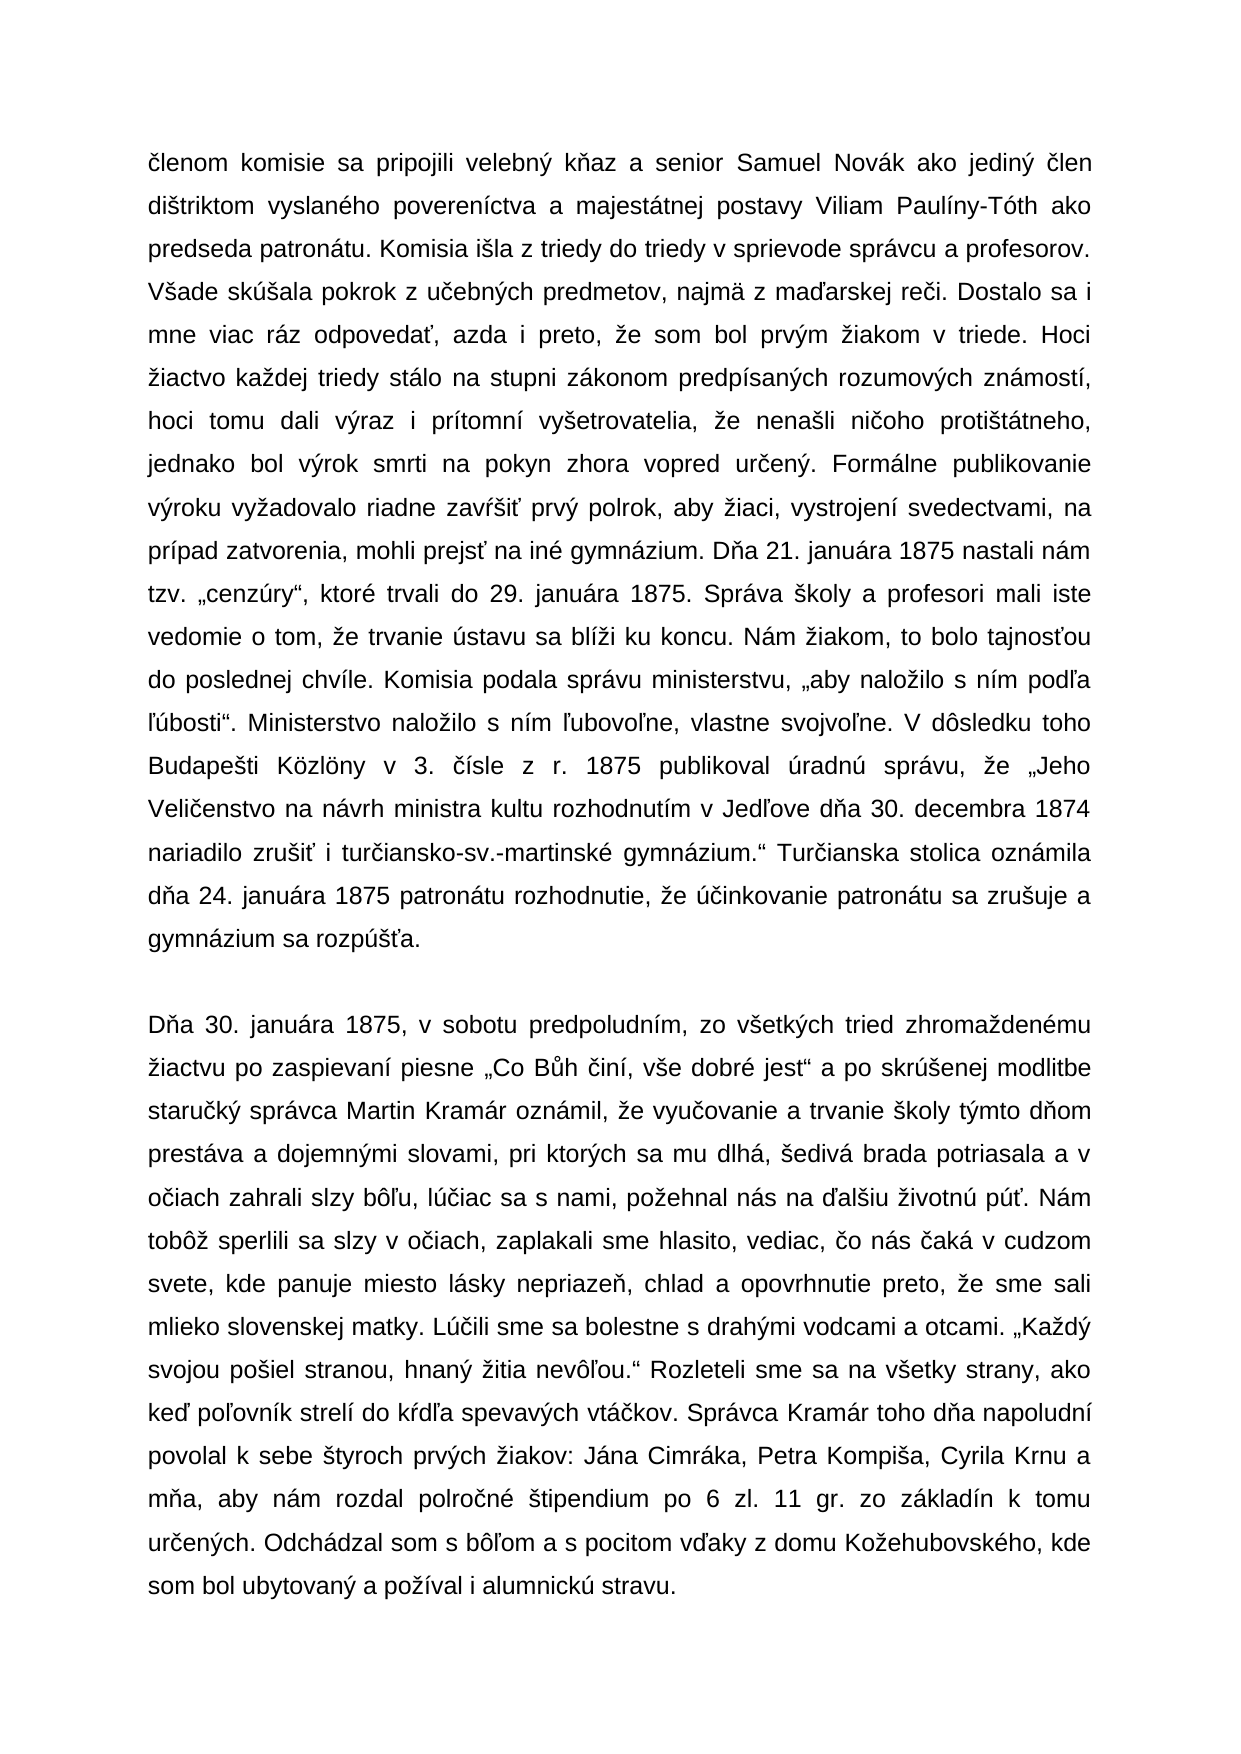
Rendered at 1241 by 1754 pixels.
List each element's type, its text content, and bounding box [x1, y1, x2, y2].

text členom komisie sa pripojili velebný kňaz a senior Samuel Novák ako jediný člen dištriktom vyslaného povereníctva a majestátnej postavy Viliam Paulíny-Tóth ako predseda patronátu. Komisia išla z triedy do triedy v sprievode správcu a profesorov. Všade skúšala pokrok z učebných predmetov, najmä z maďarskej reči. Dostalo sa i mne viac ráz odpovedať, azda i preto, že som bol prvým žiakom v triede. Hoci žiactvo každej triedy stálo na stupni zákonom predpísaných rozumových známostí, hoci tomu dali výraz i prítomní vyšetrovatelia, že nenašli ničoho protištátneho, jednako bol výrok smrti na pokyn zhora vopred určený. Formálne publikovanie výroku vyžadovalo riadne zavŕšiť prvý polrok, aby žiaci, vystrojení svedectvami, na prípad zatvorenia, mohli prejsť na iné gymnázium. Dňa 21. januára 1875 nastali nám tzv. „cenzúry“, ktoré trvali do 29. januára 1875. Správa školy a profesori mali iste vedomie o tom, že trvanie ústavu sa blíži ku koncu. Nám žiakom, to bolo tajnosťou do poslednej chvíle. Komisia podala správu ministerstvu, „aby naložilo s ním podľa ľúbosti“. Ministerstvo naložilo s ním ľubovoľne, vlastne svojvoľne. V dôsledku toho Budapešti Közlöny v 3. čísle z r. 1875 publikoval úradnú správu, že „Jeho Veličenstvo na návrh ministra kultu rozhodnutím v Jedľove dňa 30. decembra 1874 nariadilo zrušiť i turčiansko-sv.-martinské gymnázium.“ Turčianska stolica oznámila dňa 24. januára 1875 patronátu rozhodnutie, že účinkovanie patronátu sa zrušuje a gymnázium sa rozpúšťa. [148, 148, 1093, 953]
text Dňa 30. januára 1875, v sobotu predpoludním, zo všetkých tried zhromaždenému žiactvu po zaspievaní piesne „Co Bůh činí, vše dobré jest“ a po skrúšenej modlitbe staručký správca Martin Kramár oznámil, že vyučovanie a trvanie školy týmto dňom prestáva a dojemnými slovami, pri ktorých sa mu dlhá, šedivá brada potriasala a v očiach zahrali slzy bôľu, lúčiac sa s nami, požehnal nás na ďalšiu životnú púť. Nám tobôž sperlili sa slzy v očiach, zaplakali sme hlasito, vediac, čo nás čaká v cudzom svete, kde panuje miesto lásky nepriazeň, chlad a opovrhnutie preto, že sme sali mlieko slovenskej matky. Lúčili sme sa bolestne s drahými vodcami a otcami. „Každý svojou pošiel stranou, hnaný žitia nevôľou.“ Rozleteli sme sa na všetky strany, ako keď poľovník strelí do kŕdľa spevavých vtáčkov. Správca Kramár toho dňa napoludní povolal k sebe štyroch prvých žiakov: Jána Cimráka, Petra Kompiša, Cyrila Krnu a mňa, aby nám rozdal polročné štipendium po 6 zl. 11 gr. zo základín k tomu určených. Odchádzal som s bôľom a s pocitom vďaky z domu Kožehubovského, kde som bol ubytovaný a požíval i alumnickú stravu. [148, 1010, 1093, 1599]
